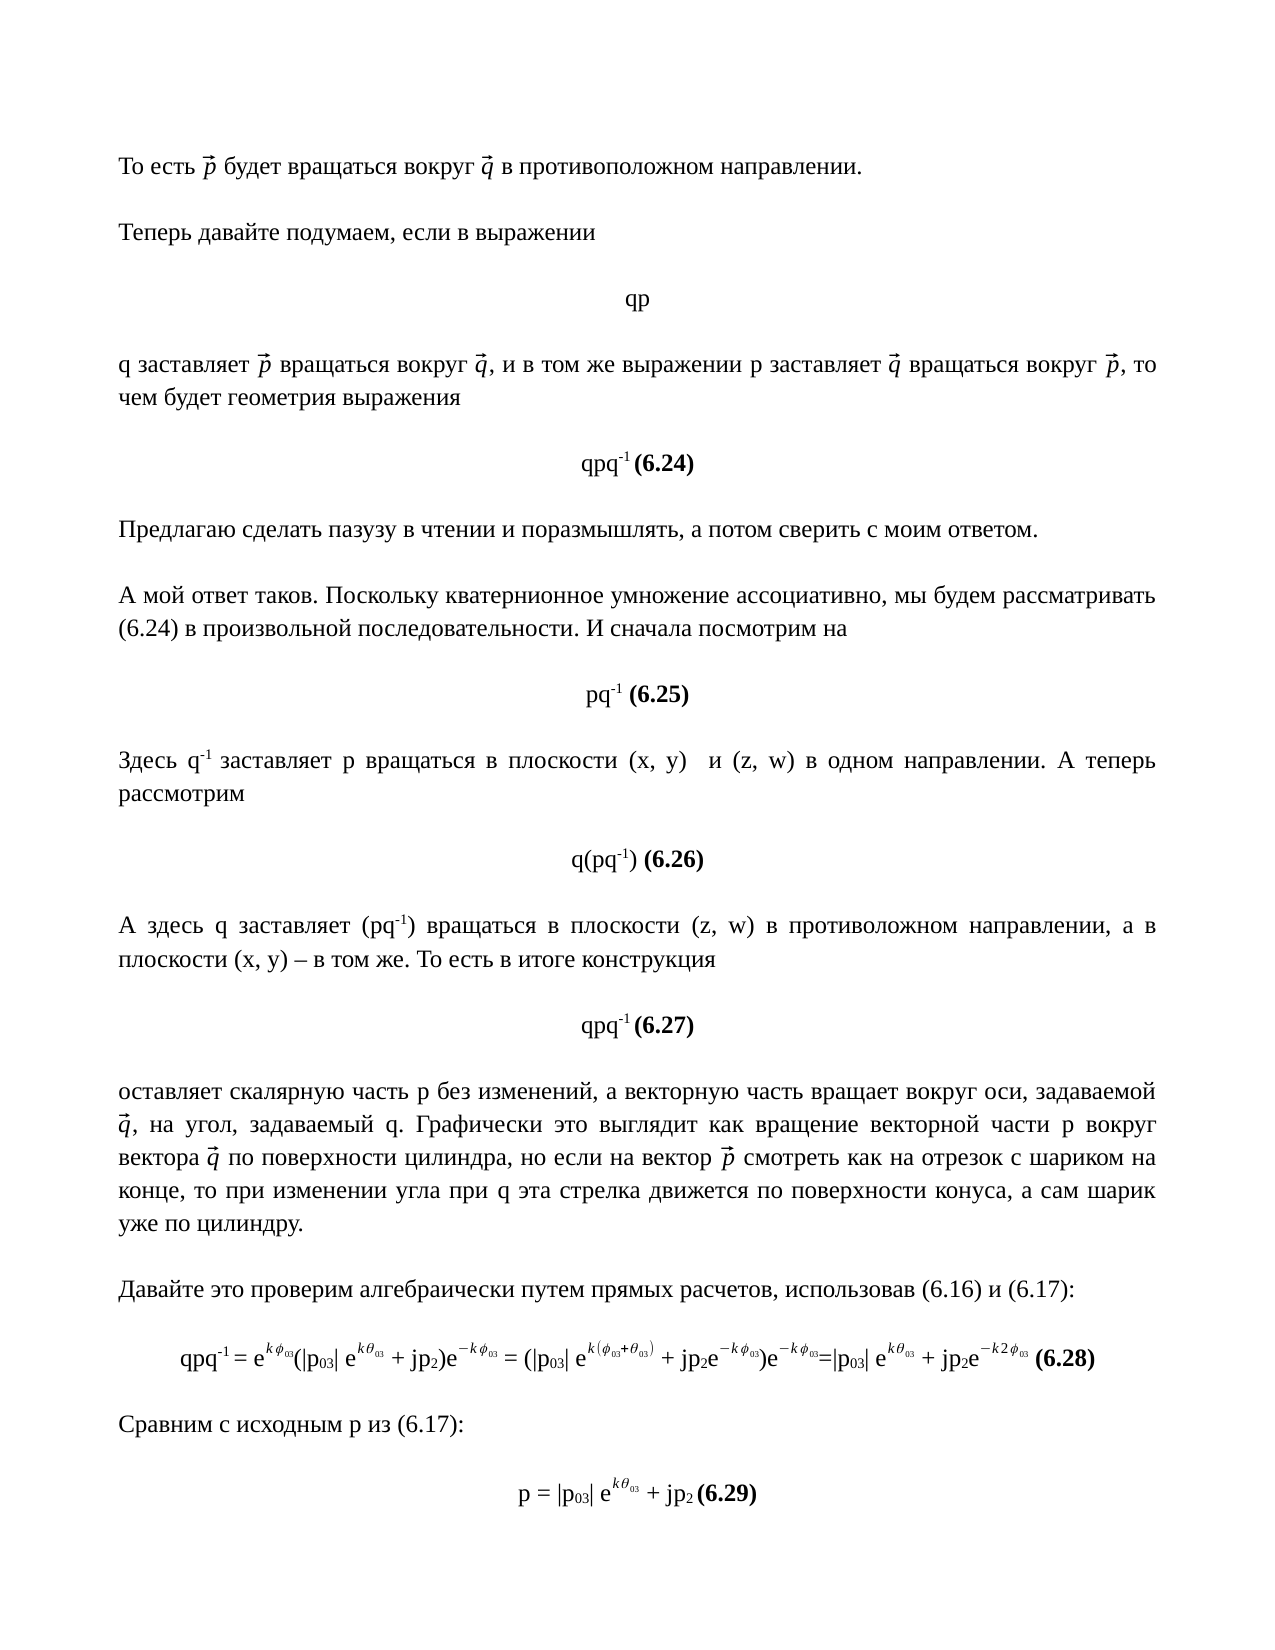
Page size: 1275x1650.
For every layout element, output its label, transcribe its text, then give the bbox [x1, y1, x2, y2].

text оставляет скалярную часть p без изменений, а векторную часть вращает вокруг оси, задаваемой , на угол, задаваемый q. Графически это выглядит как вращение векторной части p вокруг вектора по поверхности цилиндра, но если на вектор смотреть как на отрезок с шариком на конце, то при изменении угла при q эта стрелка движется по поверхности конуса, а сам шарик уже по цилиндру. [118, 1076, 1157, 1237]
text А здесь q заставляет (pq-1) вращаться в плоскости (z, w) в противоложном направлении, а в плоскости (x, y) – в том же. То есть в итоге конструкция [118, 911, 1157, 972]
text qpq-1 (6.24) [118, 448, 1157, 477]
text qpq-1 = (|p03| + jp2) = (|p03| + jp2)=|p03| + jp2 (6.28) [118, 1340, 1157, 1372]
text pq-1 (6.25) [118, 679, 1157, 708]
text qp [118, 283, 1157, 312]
text p = |p03| + jp2 (6.29) [118, 1475, 1157, 1507]
text А мой ответ таков. Поскольку кватернионное умножение ассоциативно, мы будем рассматривать (6.24) в произвольной последовательности. И сначала посмотрим на [118, 580, 1157, 642]
text qpq-1 (6.27) [118, 1010, 1157, 1038]
text q(pq-1) (6.26) [118, 844, 1157, 873]
text Теперь давайте подумаем, если в выражении [118, 217, 1157, 246]
text Давайте это проверим алгебраически путем прямых расчетов, использовав (6.16) и (6.17): [118, 1274, 1157, 1303]
text То есть будет вращаться вокруг в противоположном направлении. [118, 151, 1157, 180]
text Сравним с исходным p из (6.17): [118, 1409, 1157, 1438]
text Предлагаю сделать пазузу в чтении и поразмышлять, а потом сверить с моим ответом. [118, 514, 1157, 543]
text Здесь q-1 заставляет p вращаться в плоскости (x, y) и (z, w) в одном направлении. А теперь рассмотрим [118, 746, 1157, 807]
text q заставляет вращаться вокруг , и в том же выражении p заставляет вращаться вокруг , то чем будет геометрия выражения [118, 349, 1157, 411]
